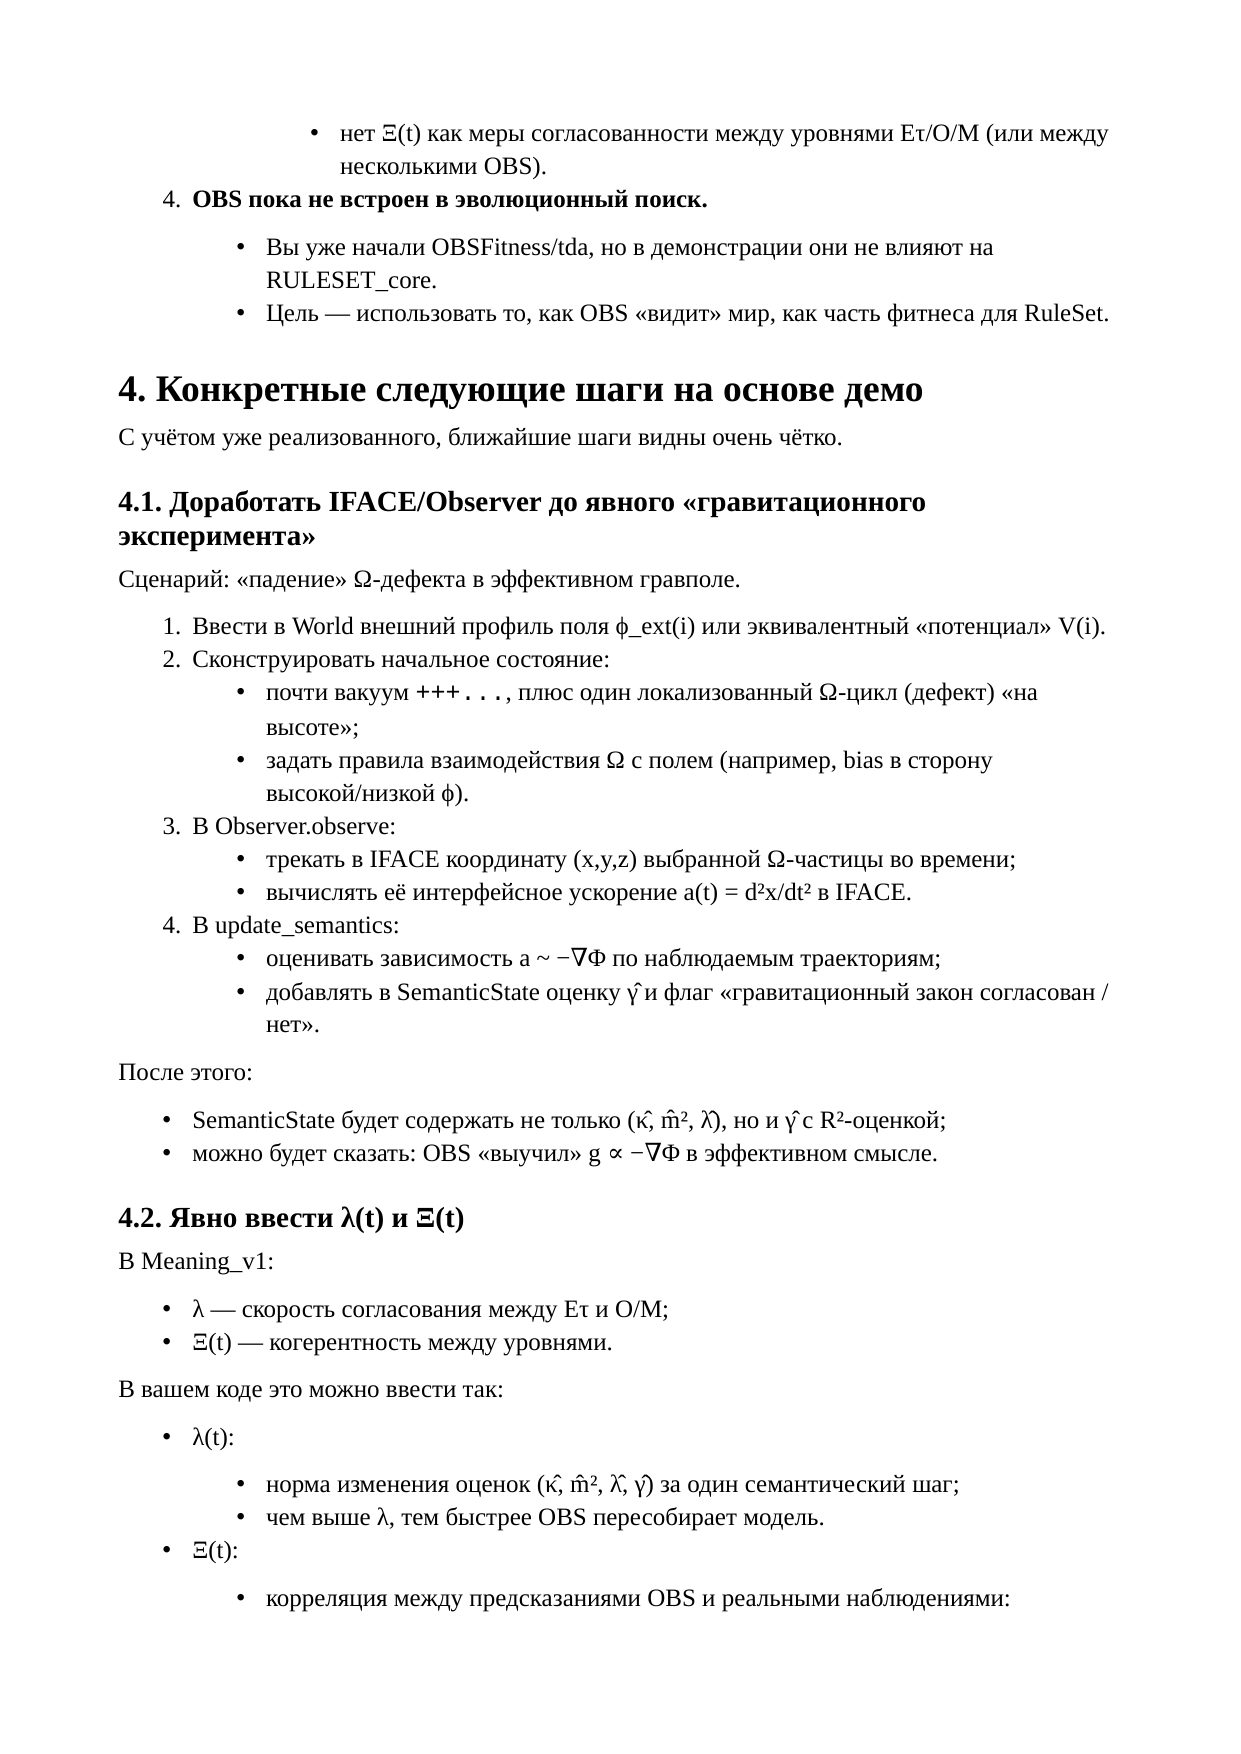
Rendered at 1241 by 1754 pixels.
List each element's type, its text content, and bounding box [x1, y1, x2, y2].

list OBS пока не встроен в эволюционный поиск. [162, 184, 1122, 213]
list оценивать зависимость a ~ −∇Φ по наблюдаемым траекториям; [236, 943, 1122, 972]
text В Meaning_v1: [118, 1246, 1122, 1275]
subtitle 4.2. Явно ввести λ(t) и Ξ(t) [118, 1200, 1122, 1233]
list λ — скорость согласования между Eτ и O/M; [162, 1294, 1122, 1322]
list задать правила взаимодействия Ω с полем (например, bias в сторону высокой/низкой ϕ). [236, 745, 1122, 807]
list вычислять её интерфейсное ускорение a(t) = d²x/dt² в IFACE. [236, 877, 1122, 906]
list SemanticState будет содержать не только (κ̂, m̂², λ̂), но и γ̂ с R²‑оценкой; [162, 1105, 1122, 1133]
text С учётом уже реализованного, ближайшие шаги видны очень чётко. [118, 422, 1122, 451]
list трекать в IFACE координату (x,y,z) выбранной Ω‑частицы во времени; [236, 844, 1122, 873]
list чем выше λ, тем быстрее OBS пересобирает модель. [236, 1502, 1122, 1531]
list Вы уже начали OBSFitness/tda, но в демонстрации они не влияют на RULESET_core. [236, 232, 1122, 293]
list Ξ(t): [162, 1536, 1122, 1564]
list λ(t): [162, 1422, 1122, 1451]
list можно будет сказать: OBS «выучил» g ∝ −∇Φ в эффективном смысле. [162, 1138, 1122, 1167]
list корреляция между предсказаниями OBS и реальными наблюдениями: [236, 1583, 1122, 1612]
list Ξ(t) — когерентность между уровнями. [162, 1327, 1122, 1355]
subtitle 4. Конкретные следующие шаги на основе демо [118, 366, 1122, 409]
text В вашем коде это можно ввести так: [118, 1374, 1122, 1403]
list почти вакуум +++..., плюс один локализованный Ω‑цикл (дефект) «на высоте»; [236, 677, 1122, 741]
list норма изменения оценок (κ̂, m̂², λ̂, γ̂) за один семантический шаг; [236, 1469, 1122, 1498]
list добавлять в SemanticState оценку γ̂ и флаг «гравитационный закон согласован / нет». [236, 977, 1122, 1038]
list нет Ξ(t) как меры согласованности между уровнями Eτ/O/M (или между несколькими OBS). [310, 118, 1122, 180]
list Цель — использовать то, как OBS «видит» мир, как часть фитнеса для RuleSet. [236, 298, 1122, 327]
list Сконструировать начальное состояние: [162, 644, 1122, 673]
text Сценарий: «падение» Ω‑дефекта в эффективном гравполе. [118, 564, 1122, 592]
list Ввести в World внешний профиль поля ϕ_ext(i) или эквивалентный «потенциал» V(i). [162, 611, 1122, 640]
subtitle 4.1. Доработать IFACE/Observer до явного «гравитационного эксперимента» [118, 484, 1122, 551]
list В Observer.observe: [162, 811, 1122, 840]
list В update_semantics: [162, 911, 1122, 939]
text После этого: [118, 1057, 1122, 1086]
